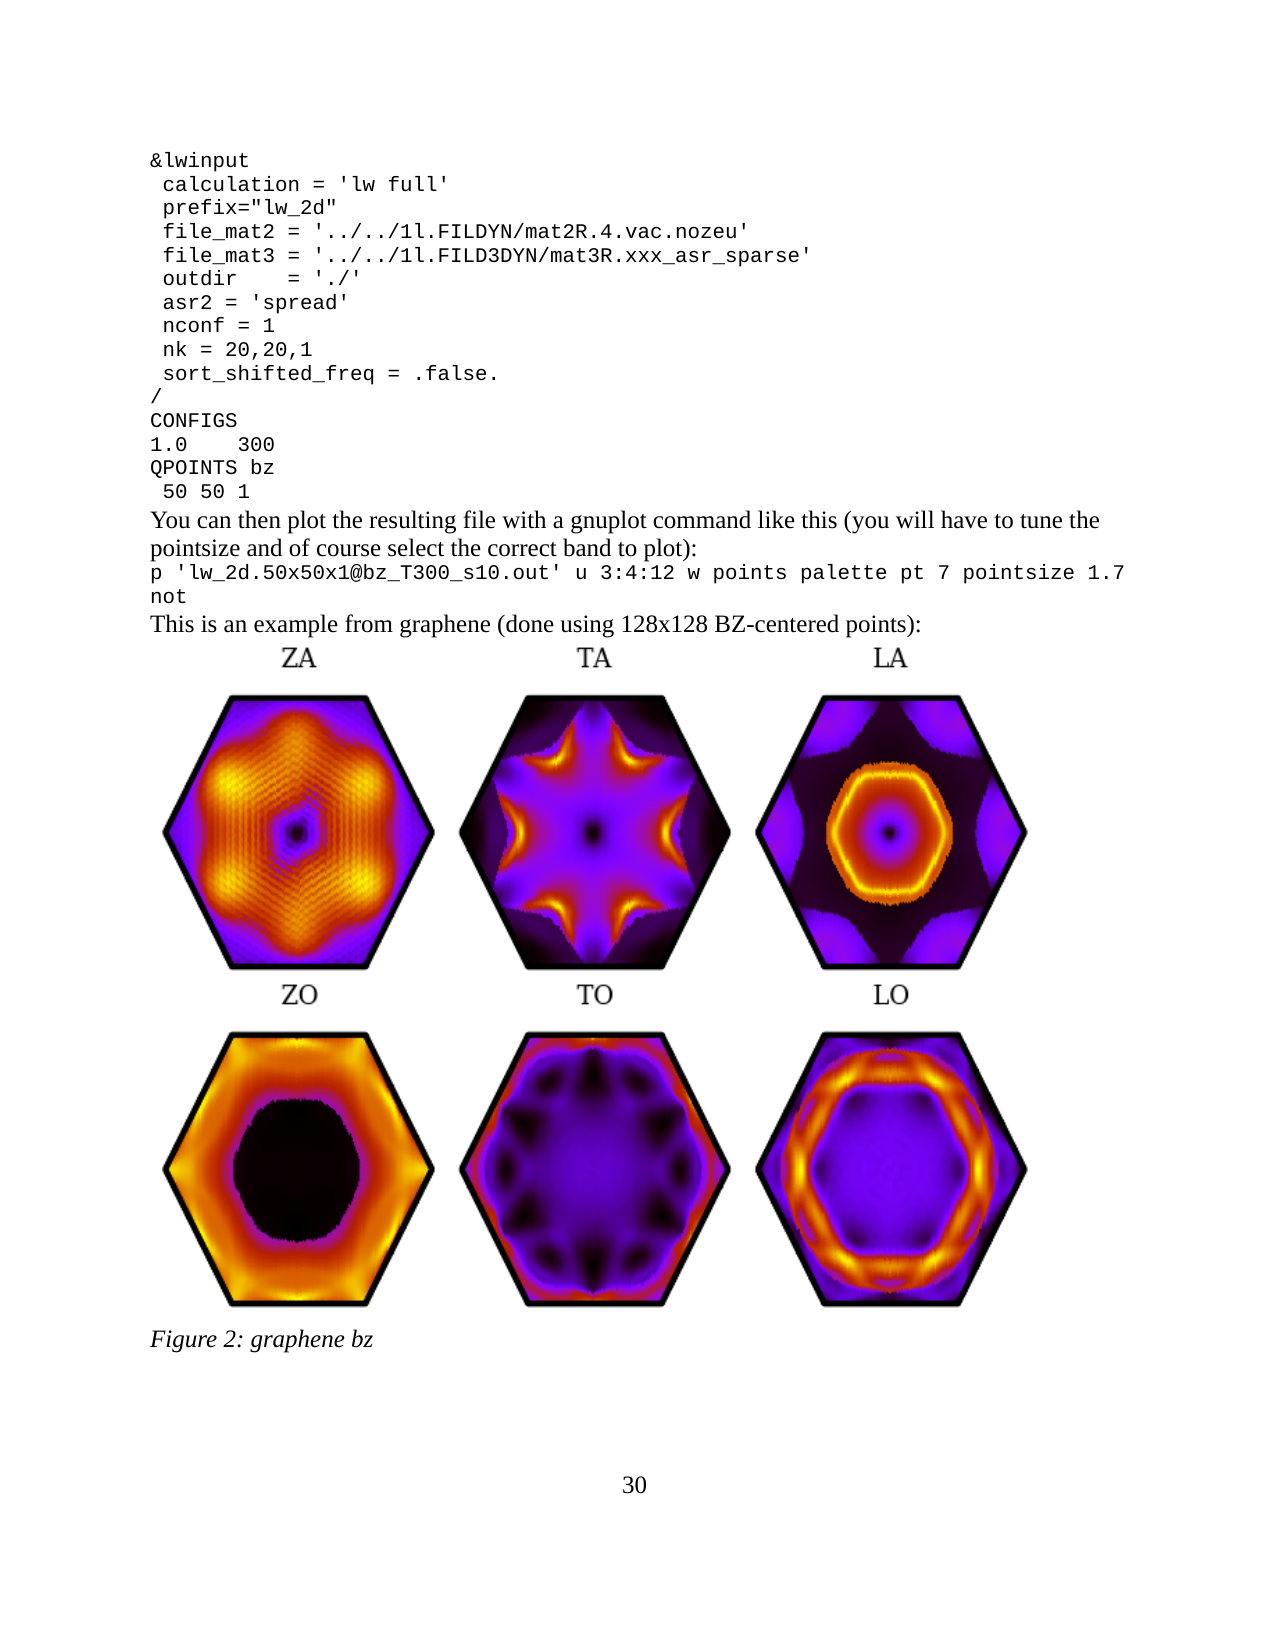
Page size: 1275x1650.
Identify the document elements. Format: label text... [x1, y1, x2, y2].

text outdir = './' [150, 268, 1125, 292]
picture [150, 638, 1039, 1312]
text calculation = 'lw full' [150, 174, 1125, 197]
text asr2 = 'spread' [150, 292, 1125, 316]
text 50 50 1 [150, 481, 1125, 505]
text This is an example from graphene (done using 128x128 BZ-centered points): [150, 609, 1125, 638]
text sort_shifted_freq = .false. [150, 363, 1125, 386]
text prefix="lw_2d" [150, 197, 1125, 221]
text nconf = 1 [150, 316, 1125, 339]
text / [150, 386, 1125, 410]
text QPOINTS bz [150, 457, 1125, 481]
text file_mat3 = '../../1l.FILD3DYN/mat3R.xxx_asr_sparse' [150, 244, 1125, 268]
text Figure 2: graphene bz [150, 1324, 1125, 1352]
text &lwinput [150, 150, 1125, 174]
text p 'lw_2d.50x50x1@bz_T300_s10.out' u 3:4:12 w points palette pt 7 pointsize 1.7 not [150, 562, 1125, 609]
text CONFIGS [150, 410, 1125, 434]
text file_mat2 = '../../1l.FILDYN/mat2R.4.vac.nozeu' [150, 221, 1125, 244]
text nk = 20,20,1 [150, 339, 1125, 363]
text 1.0 300 [150, 434, 1125, 457]
text You can then plot the resulting file with a gnuplot command like this (you will have to tune the pointsize and of course select the correct band to plot): [150, 505, 1125, 562]
